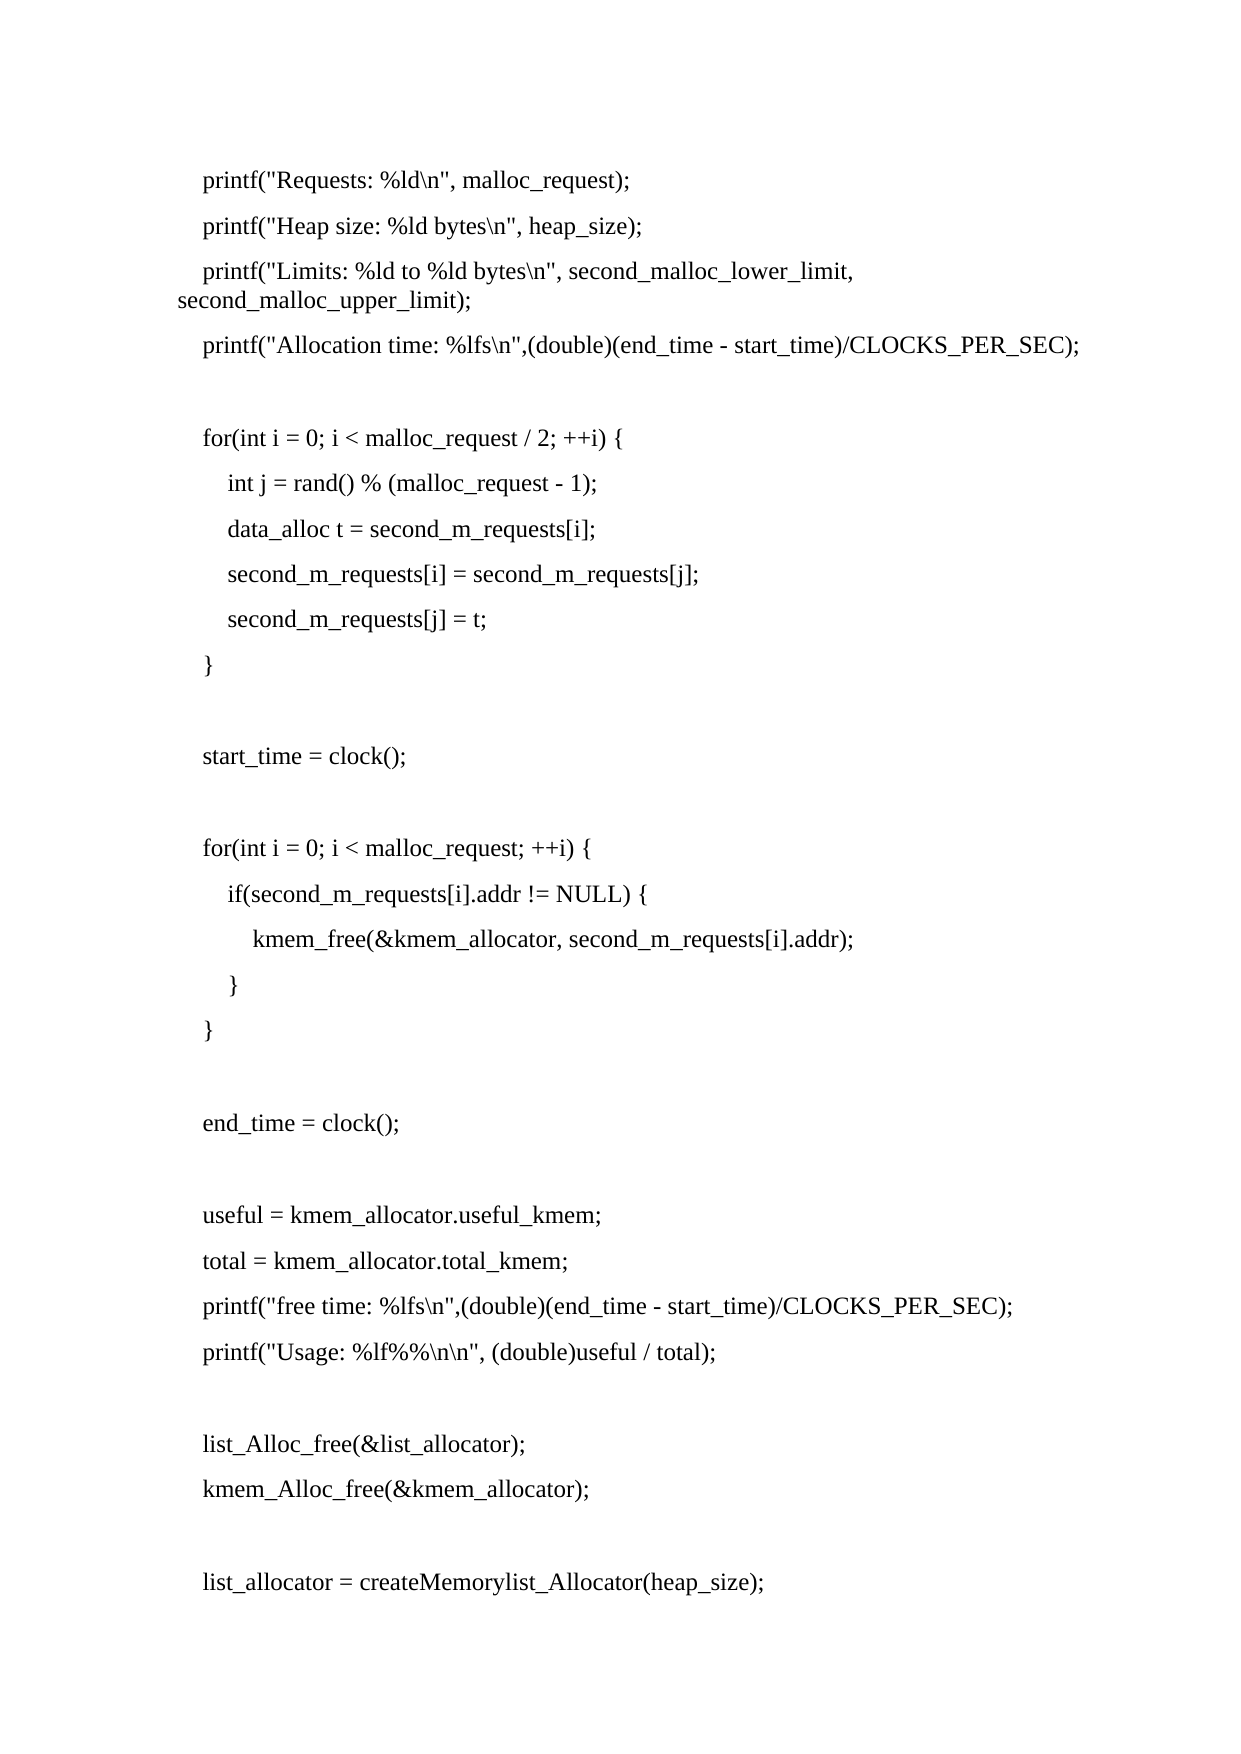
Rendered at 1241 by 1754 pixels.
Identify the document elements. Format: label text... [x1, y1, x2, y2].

text printf("Limits: %ld to %ld bytes\n", second_malloc_lower_limit, second_malloc_upper_limit); [177, 256, 1152, 314]
text } [177, 650, 1152, 679]
text for(int i = 0; i < malloc_request; ++i) { [177, 833, 1152, 862]
text int j = rand() % (malloc_request - 1); [177, 468, 1152, 497]
text useful = kmem_allocator.useful_kmem; [177, 1200, 1152, 1229]
text printf("Usage: %lf%%\n\n", (double)useful / total); [177, 1337, 1152, 1365]
text second_m_requests[i] = second_m_requests[j]; [177, 559, 1152, 588]
text list_Alloc_free(&list_allocator); [177, 1429, 1152, 1458]
text printf("Heap size: %ld bytes\n", heap_size); [177, 211, 1152, 239]
text kmem_free(&kmem_allocator, second_m_requests[i].addr); [177, 924, 1152, 953]
text } [177, 970, 1152, 998]
text kmem_Alloc_free(&kmem_allocator); [177, 1474, 1152, 1503]
text for(int i = 0; i < malloc_request / 2; ++i) { [177, 423, 1152, 452]
text total = kmem_allocator.total_kmem; [177, 1246, 1152, 1274]
text printf("Requests: %ld\n", malloc_request); [177, 165, 1152, 194]
text } [177, 1015, 1152, 1044]
text end_time = clock(); [177, 1108, 1152, 1136]
text printf("Allocation time: %lfs\n",(double)(end_time - start_time)/CLOCKS_PER_SEC); [177, 330, 1152, 359]
text start_time = clock(); [177, 741, 1152, 769]
text printf("free time: %lfs\n",(double)(end_time - start_time)/CLOCKS_PER_SEC); [177, 1291, 1152, 1320]
text second_m_requests[j] = t; [177, 604, 1152, 633]
text if(second_m_requests[i].addr != NULL) { [177, 879, 1152, 908]
text list_allocator = createMemorylist_Allocator(heap_size); [177, 1567, 1152, 1596]
text data_alloc t = second_m_requests[i]; [177, 514, 1152, 542]
